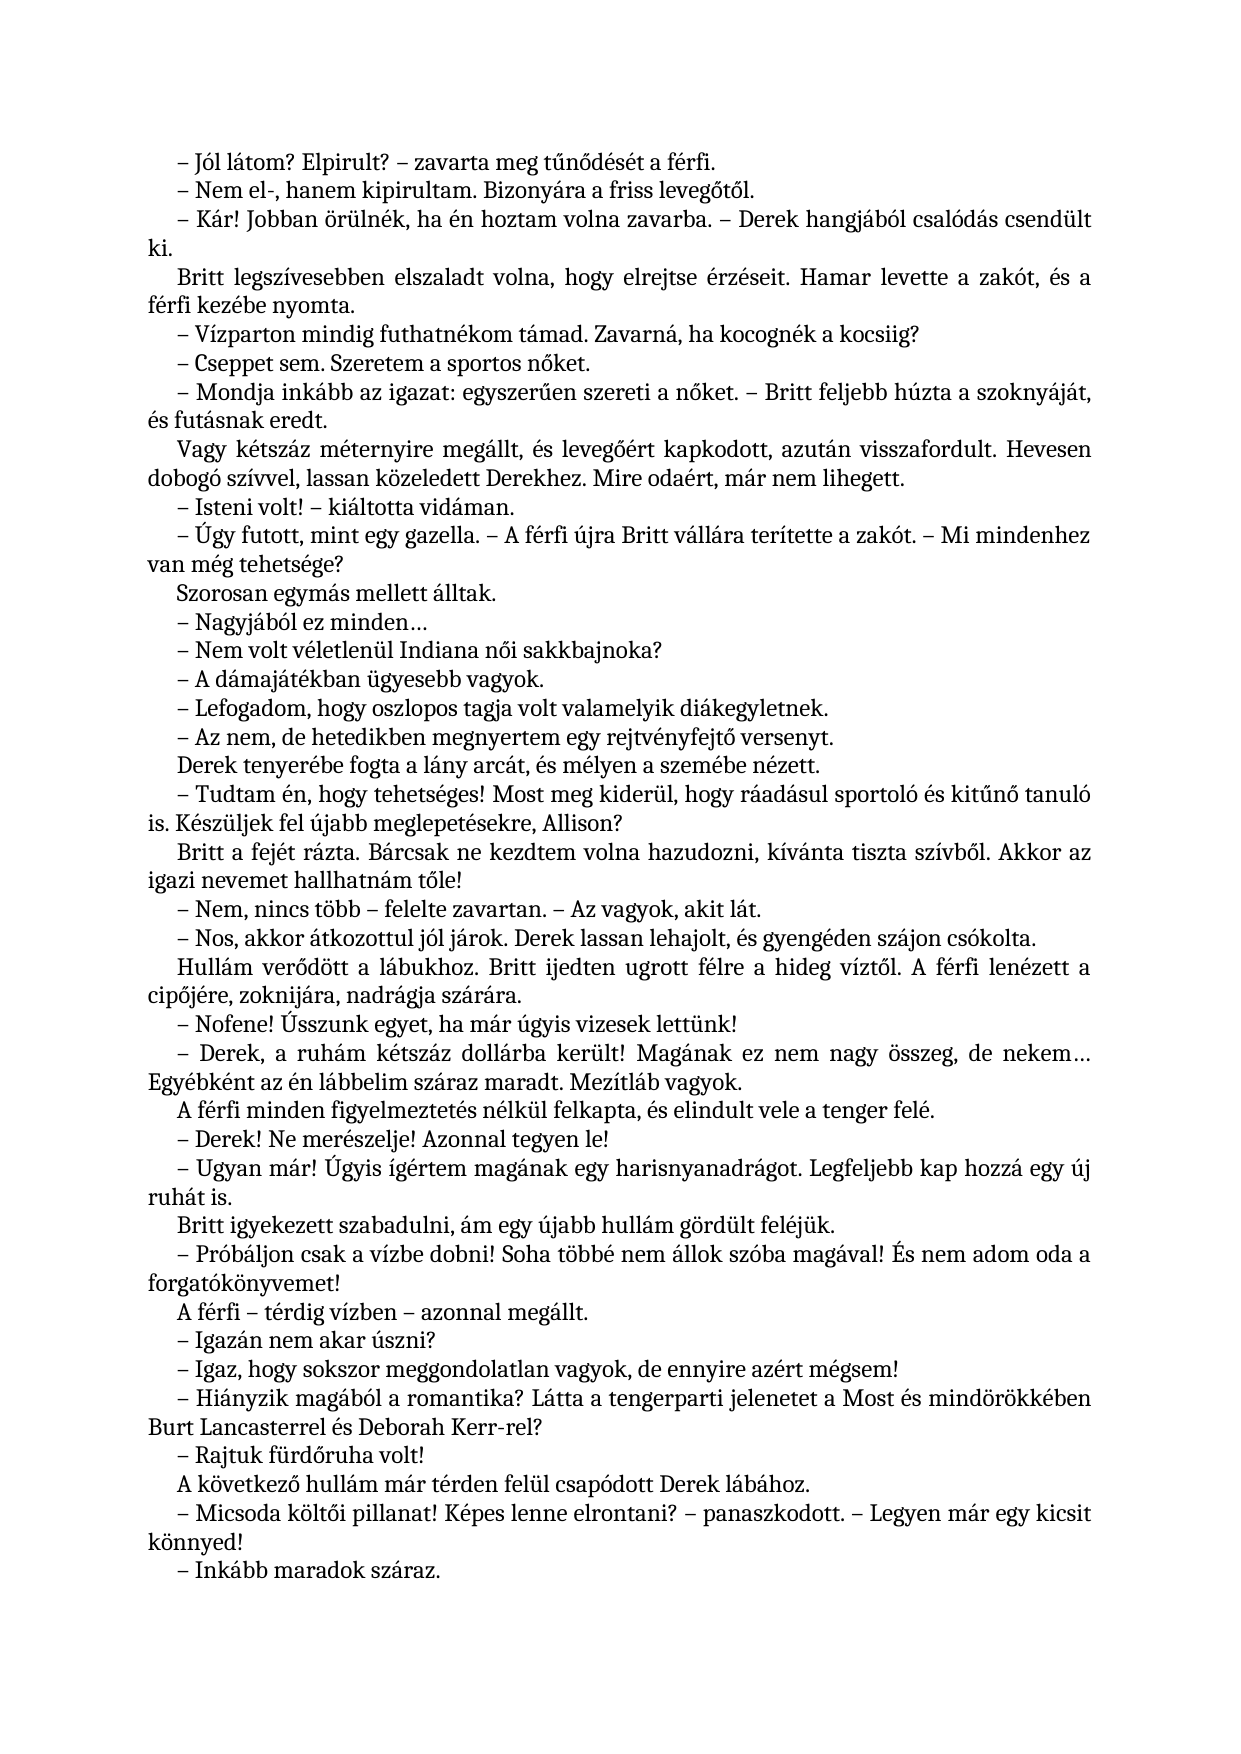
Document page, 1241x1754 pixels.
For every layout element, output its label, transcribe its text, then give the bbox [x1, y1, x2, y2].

text Hullám verődött a lábukhoz. Britt ijedten ugrott félre a hideg víztől. A férfi lenézett a cipőjére, zoknijára, nadrágja szárára. [148, 953, 1093, 1010]
text – Vízparton mindig futhatnékom támad. Zavarná, ha kocognék a kocsiig? [148, 320, 1093, 349]
text Britt igyekezett szabadulni, ám egy újabb hullám gördült feléjük. [148, 1211, 1093, 1240]
text – Nos, akkor átkozottul jól járok. Derek lassan lehajolt, és gyengéden szájon csókolta. [148, 924, 1093, 953]
text – Derek, a ruhám kétszáz dollárba került! Magának ez nem nagy összeg, de nekem… Egyébként az én lábbelim száraz maradt. Mezítláb vagyok. [148, 1039, 1093, 1096]
text – Próbáljon csak a vízbe dobni! Soha többé nem állok szóba magával! És nem adom oda a forgatókönyvemet! [148, 1240, 1093, 1298]
text – Nem volt véletlenül Indiana női sakkbajnoka? [148, 636, 1093, 665]
text Britt legszívesebben elszaladt volna, hogy elrejtse érzéseit. Hamar levette a zakót, és a férfi kezébe nyomta. [148, 263, 1093, 320]
text – Igaz, hogy sokszor meggondolatlan vagyok, de ennyire azért mégsem! [148, 1355, 1093, 1384]
text – Az nem, de hetedikben megnyertem egy rejtvényfejtő versenyt. [148, 723, 1093, 751]
text – Cseppet sem. Szeretem a sportos nőket. [148, 349, 1093, 378]
text – Nem, nincs több – felelte zavartan. – Az vagyok, akit lát. [148, 895, 1093, 924]
text Britt a fejét rázta. Bárcsak ne kezdtem volna hazudozni, kívánta tiszta szívből. Akkor az igazi nevemet hallhatnám tőle! [148, 838, 1093, 895]
text – Rajtuk fürdőruha volt! [148, 1441, 1093, 1470]
text – Kár! Jobban örülnék, ha én hoztam volna zavarba. – Derek hangjából csalódás csendült ki. [148, 205, 1093, 263]
text – Nagyjából ez minden… [148, 608, 1093, 636]
text – Hiányzik magából a romantika? Látta a tengerparti jelenetet a Most és mindörökkében Burt Lancasterrel és Deborah Kerr-rel? [148, 1384, 1093, 1441]
text – Tudtam én, hogy tehetséges! Most meg kiderül, hogy ráadásul sportoló és kitűnő tanuló is. Készüljek fel újabb meglepetésekre, Allison? [148, 780, 1093, 838]
text – Ugyan már! Úgyis ígértem magának egy harisnyanadrágot. Legfeljebb kap hozzá egy új ruhát is. [148, 1154, 1093, 1211]
text Derek tenyerébe fogta a lány arcát, és mélyen a szemébe nézett. [148, 751, 1093, 780]
text – A dámajátékban ügyesebb vagyok. [148, 665, 1093, 694]
text A férfi – térdig vízben – azonnal megállt. [148, 1298, 1093, 1326]
text – Jól látom? Elpirult? – zavarta meg tűnődését a férfi. [148, 148, 1093, 176]
text – Nem el-, hanem kipirultam. Bizonyára a friss levegőtől. [148, 176, 1093, 205]
text A következő hullám már térden felül csapódott Derek lábához. [148, 1470, 1093, 1499]
text Vagy kétszáz méternyire megállt, és levegőért kapkodott, azután visszafordult. Hevesen dobogó szívvel, lassan közeledett Derekhez. Mire odaért, már nem lihegett. [148, 435, 1093, 493]
text – Úgy futott, mint egy gazella. – A férfi újra Britt vállára terítette a zakót. – Mi mindenhez van még tehetsége? [148, 521, 1093, 579]
text – Mondja inkább az igazat: egyszerűen szereti a nőket. – Britt feljebb húzta a szoknyáját, és futásnak eredt. [148, 378, 1093, 435]
text – Igazán nem akar úszni? [148, 1326, 1093, 1355]
text Szorosan egymás mellett álltak. [148, 579, 1093, 608]
text – Inkább maradok száraz. [148, 1556, 1093, 1585]
text – Isteni volt! – kiáltotta vidáman. [148, 493, 1093, 521]
text – Derek! Ne merészelje! Azonnal tegyen le! [148, 1125, 1093, 1154]
text – Micsoda költői pillanat! Képes lenne elrontani? – panaszkodott. – Legyen már egy kicsit könnyed! [148, 1499, 1093, 1556]
text – Nofene! Ússzunk egyet, ha már úgyis vizesek lettünk! [148, 1010, 1093, 1039]
text – Lefogadom, hogy oszlopos tagja volt valamelyik diákegyletnek. [148, 694, 1093, 723]
text A férfi minden figyelmeztetés nélkül felkapta, és elindult vele a tenger felé. [148, 1096, 1093, 1125]
